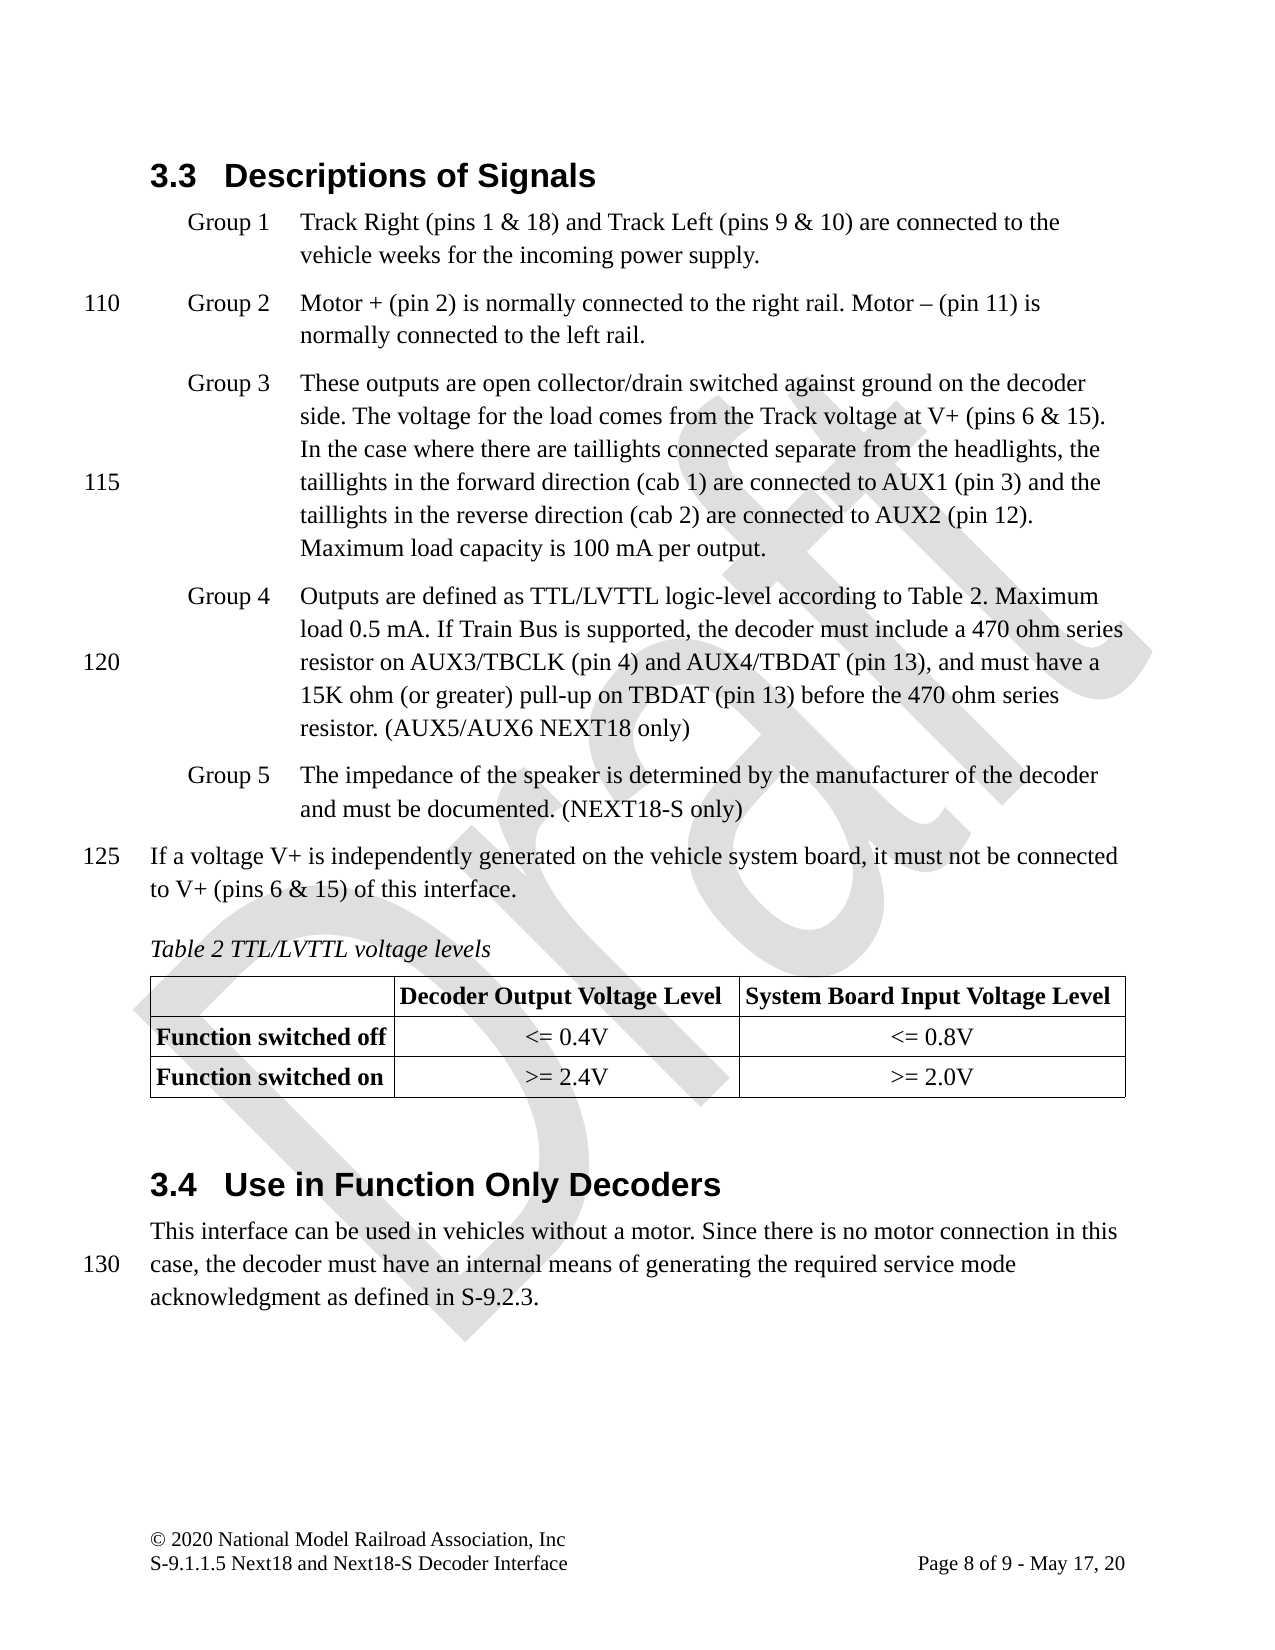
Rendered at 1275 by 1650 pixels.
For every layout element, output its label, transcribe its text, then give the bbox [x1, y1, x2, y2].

text This interface can be used in vehicles without a motor. Since there is no motor connection in this case, the decoder must have an internal means of generating the required service mode acknowledgment as defined in S-9.2.3. [498, 1216, 1125, 1311]
table_header [201, 977, 394, 1016]
list Track Right (pins 1 & 18) and Track Left (pins 9 & 10) are connected to the vehicle weeks for the incoming power supply. [187, 207, 1125, 269]
table_cell >= 2.4V [711, 1057, 739, 1097]
table_cell >= 2.4V [557, 1057, 689, 1097]
text Table 2 TTL/LVTTL voltage levels [855, 934, 1125, 963]
list These outputs are open collector/drain switched against ground on the decoder side. The voltage for the load comes from the Track voltage at V+ (pins 6 & 15). In the case where there are taillights connected separate from the headlights, the taillights in the forward direction (cab 1) are connected to AUX1 (pin 3) and the taillights in the reverse direction (cab 2) are connected to AUX2 (pin 12). Maximum load capacity is 100 mA per output. [187, 368, 1125, 562]
table_cell Function switched off [151, 1029, 178, 1056]
list Outputs are defined as TTL/LVTTL logic-level according to Table 2. Maximum load 0.5 mA. If Train Bus is supported, the decoder must include a 470 ohm series resistor on AUX3/TBCLK (pin 4) and AUX4/TBDAT (pin 13), and must have a 15K ohm (or greater) pull-up on TBDAT (pin 13) before the 470 ohm series resistor. (AUX5/AUX6 NEXT18 only) [634, 685, 760, 742]
text Table 2 TTL/LVTTL voltage levels [150, 934, 207, 963]
table_cell >= 2.4V [395, 1057, 525, 1097]
list Motor + (pin 2) is normally connected to the right rail. Motor – (pin 11) is normally connected to the left rail. [187, 288, 1125, 349]
list Outputs are defined as TTL/LVTTL logic-level according to Table 2. Maximum load 0.5 mA. If Train Bus is supported, the decoder must include a 470 ohm series resistor on AUX3/TBCLK (pin 4) and AUX4/TBDAT (pin 13), and must have a 15K ohm (or greater) pull-up on TBDAT (pin 13) before the 470 ohm series resistor. (AUX5/AUX6 NEXT18 only) [837, 581, 1125, 742]
table_cell >= 2.0V [740, 1057, 1125, 1097]
table_header Decoder Output Voltage Level [395, 977, 468, 1016]
subtitle Use in Function Only Decoders [150, 1165, 326, 1204]
table_cell <= 0.8V [740, 1017, 1125, 1056]
table_cell Function switched on [151, 1057, 219, 1097]
table_cell <= 0.4V [395, 1017, 501, 1056]
list The impedance of the speaker is determined by the manufacturer of the decoder and must be documented. (NEXT18-S only) [742, 766, 838, 822]
subtitle Use in Function Only Decoders [351, 1165, 538, 1204]
table_cell Function switched off [203, 1017, 394, 1056]
table_header Decoder Output Voltage Level [494, 977, 608, 1016]
table_header System Board Input Voltage Level [740, 977, 1125, 1016]
table_header Decoder Output Voltage Level [631, 977, 739, 1016]
text This interface can be used in vehicles without a motor. Since there is no motor connection in this case, the decoder must have an internal means of generating the required service mode acknowledgment as defined in S-9.2.3. [150, 1216, 433, 1311]
subtitle Use in Function Only Decoders [584, 1165, 1125, 1204]
table_cell Function switched on [243, 1057, 394, 1097]
text If a voltage V+ is independently generated on the vehicle system board, it must not be connected to V+ (pins 6 & 15) of this interface. [734, 841, 852, 903]
text Table 2 TTL/LVTTL voltage levels [588, 934, 765, 963]
list Outputs are defined as TTL/LVTTL logic-level according to Table 2. Maximum load 0.5 mA. If Train Bus is supported, the decoder must include a 470 ohm series resistor on AUX3/TBCLK (pin 4) and AUX4/TBDAT (pin 13), and must have a 15K ohm (or greater) pull-up on TBDAT (pin 13) before the 470 ohm series resistor. (AUX5/AUX6 NEXT18 only) [187, 581, 937, 742]
list The impedance of the speaker is determined by the manufacturer of the decoder and must be documented. (NEXT18-S only) [187, 761, 735, 822]
list The impedance of the speaker is determined by the manufacturer of the decoder and must be documented. (NEXT18-S only) [849, 761, 1125, 822]
text This interface can be used in vehicles without a motor. Since there is no motor connection in this case, the decoder must have an internal means of generating the required service mode acknowledgment as defined in S-9.2.3. [402, 1216, 517, 1274]
table_cell <= 0.4V [671, 1017, 739, 1056]
subtitle Descriptions of Signals [150, 156, 1125, 194]
table_header [151, 977, 164, 990]
text Table 2 TTL/LVTTL voltage levels [445, 934, 555, 963]
list Outputs are defined as TTL/LVTTL logic-level according to Table 2. Maximum load 0.5 mA. If Train Bus is supported, the decoder must include a 470 ohm series resistor on AUX3/TBCLK (pin 4) and AUX4/TBDAT (pin 13), and must have a 15K ohm (or greater) pull-up on TBDAT (pin 13) before the 470 ohm series resistor. (AUX5/AUX6 NEXT18 only) [1014, 581, 1125, 647]
text Table 2 TTL/LVTTL voltage levels [254, 935, 405, 963]
text If a voltage V+ is independently generated on the vehicle system board, it must not be connected to V+ (pins 6 & 15) of this interface. [150, 841, 495, 903]
text If a voltage V+ is independently generated on the vehicle system board, it must not be connected to V+ (pins 6 & 15) of this interface. [869, 841, 1125, 903]
text If a voltage V+ is independently generated on the vehicle system board, it must not be connected to V+ (pins 6 & 15) of this interface. [536, 841, 704, 903]
table_cell <= 0.4V [530, 1017, 648, 1056]
